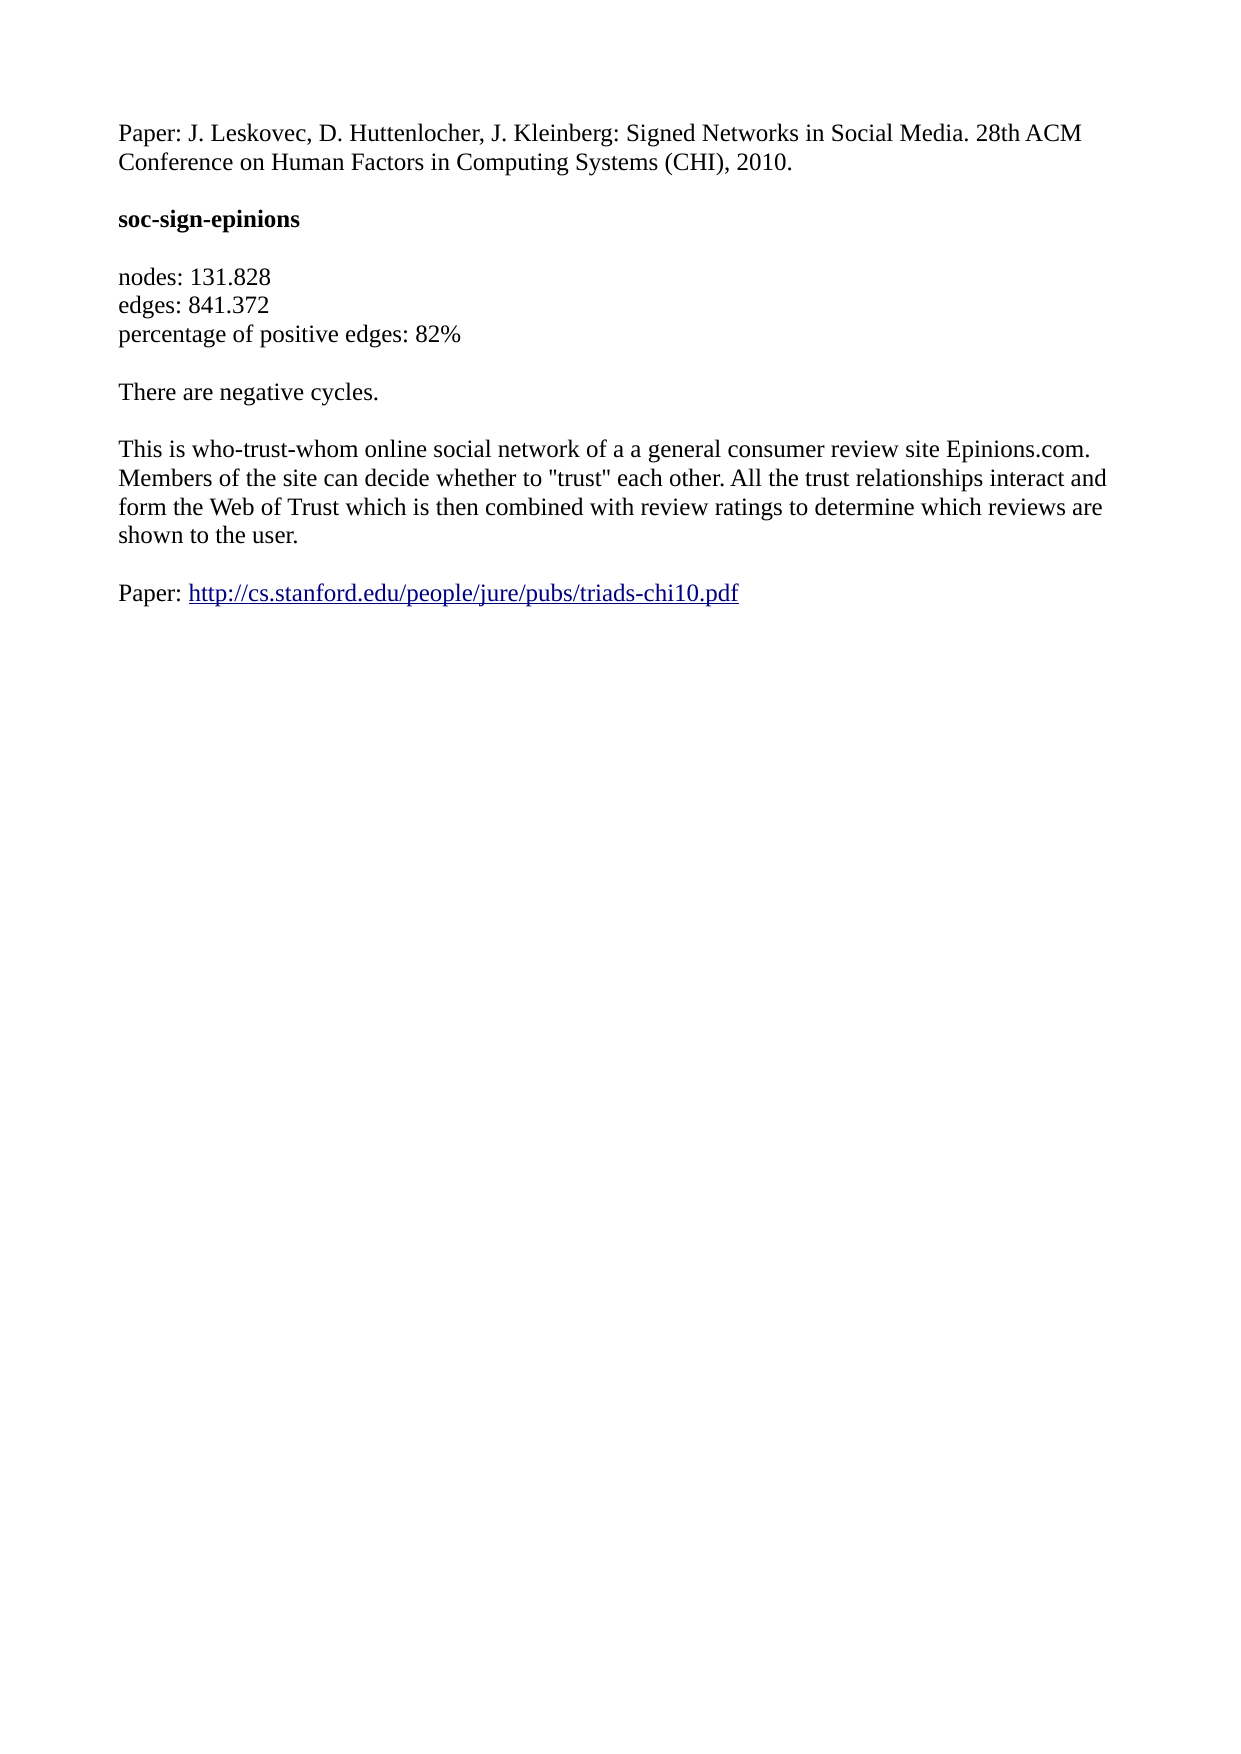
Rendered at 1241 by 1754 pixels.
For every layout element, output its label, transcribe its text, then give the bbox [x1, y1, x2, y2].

text Paper: http://cs.stanford.edu/people/jure/pubs/triads-chi10.pdf [118, 578, 1122, 607]
text edges: 841.372 [118, 291, 1122, 319]
text percentage of positive edges: 82% [118, 319, 1122, 348]
text There are negative cycles. [118, 377, 1122, 406]
text This is who-trust-whom online social network of a a general consumer review site Epinions.com. Members of the site can decide whether to ''trust'' each other. All the trust relationships interact and form the Web of Trust which is then combined with review ratings to determine which reviews are shown to the user. [118, 434, 1122, 549]
text nodes: 131.828 [118, 262, 1122, 291]
text soc-sign-epinions [118, 204, 1122, 233]
text Paper: J. Leskovec, D. Huttenlocher, J. Kleinberg: Signed Networks in Social Media. 28th ACM Conference on Human Factors in Computing Systems (CHI), 2010. [118, 118, 1122, 176]
